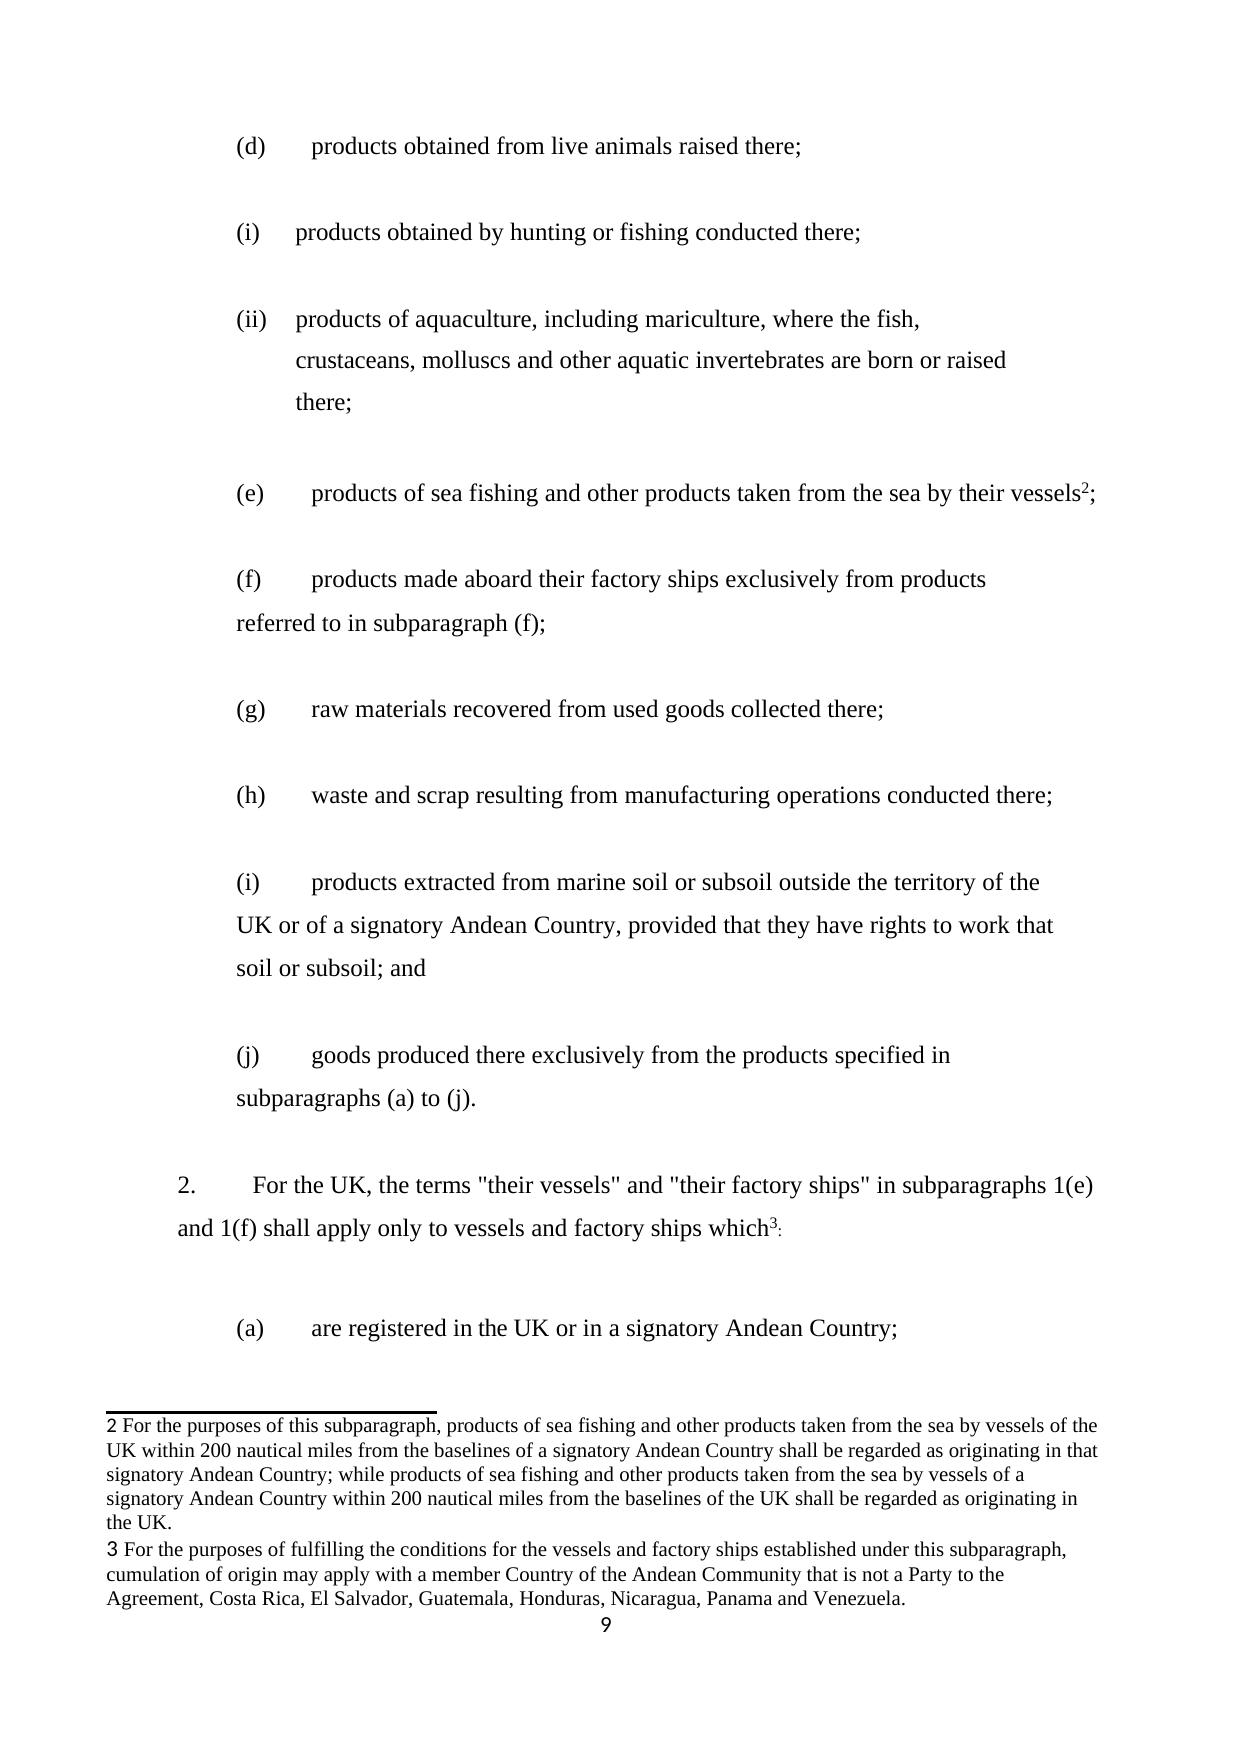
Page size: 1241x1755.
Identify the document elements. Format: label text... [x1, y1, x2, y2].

list goods produced there exclusively from the products specified in subparagraphs (a) to (j). [236, 1040, 1054, 1112]
text UK or of a signatory Andean Country, provided that they have rights to work that soil or subsoil; and [236, 910, 1072, 982]
list are registered in the UK or in a signatory Andean Country; [236, 1313, 1054, 1342]
list raw materials recovered from used goods collected there; [236, 694, 1105, 723]
list products extracted from marine soil or subsoil outside the territory of the [236, 867, 1105, 896]
list products of sea fishing and other products taken from the sea by their vessels; [236, 478, 1105, 507]
text (i) products obtained by hunting or fishing conducted there; [236, 217, 1105, 246]
text (ii) products of aquaculture, including mariculture, where the fish, crustaceans, molluscs and other aquatic invertebrates are born or raised there; [236, 304, 1033, 416]
list products obtained from live animals raised there; [236, 131, 1105, 160]
list For the purposes of this subparagraph, products of sea fishing and other products taken from the sea by vessels of the UK within 200 nautical miles from the baselines of a signatory Andean Country shall be regarded as originating in that signatory Andean Country; while products of sea fishing and other products taken from the sea by vessels of a signatory Andean Country within 200 nautical miles from the baselines of the UK shall be regarded as originating in the UK. [106, 1413, 1105, 1534]
list waste and scrap resulting from manufacturing operations conducted there; [236, 781, 1105, 809]
list For the UK, the terms "their vessels" and "their factory ships" in subparagraphs 1(e) and 1(f) shall apply only to vessels and factory ships which: [177, 1170, 1094, 1242]
list products made aboard their factory ships exclusively from products referred to in subparagraph (f); [236, 564, 1040, 636]
list For the purposes of fulfilling the conditions for the vessels and factory ships established under this subparagraph, cumulation of origin may apply with a member Country of the Andean Community that is not a Party to the Agreement, Costa Rica, El Salvador, Guatemala, Honduras, Nicaragua, Panama and Venezuela. [106, 1534, 1105, 1610]
